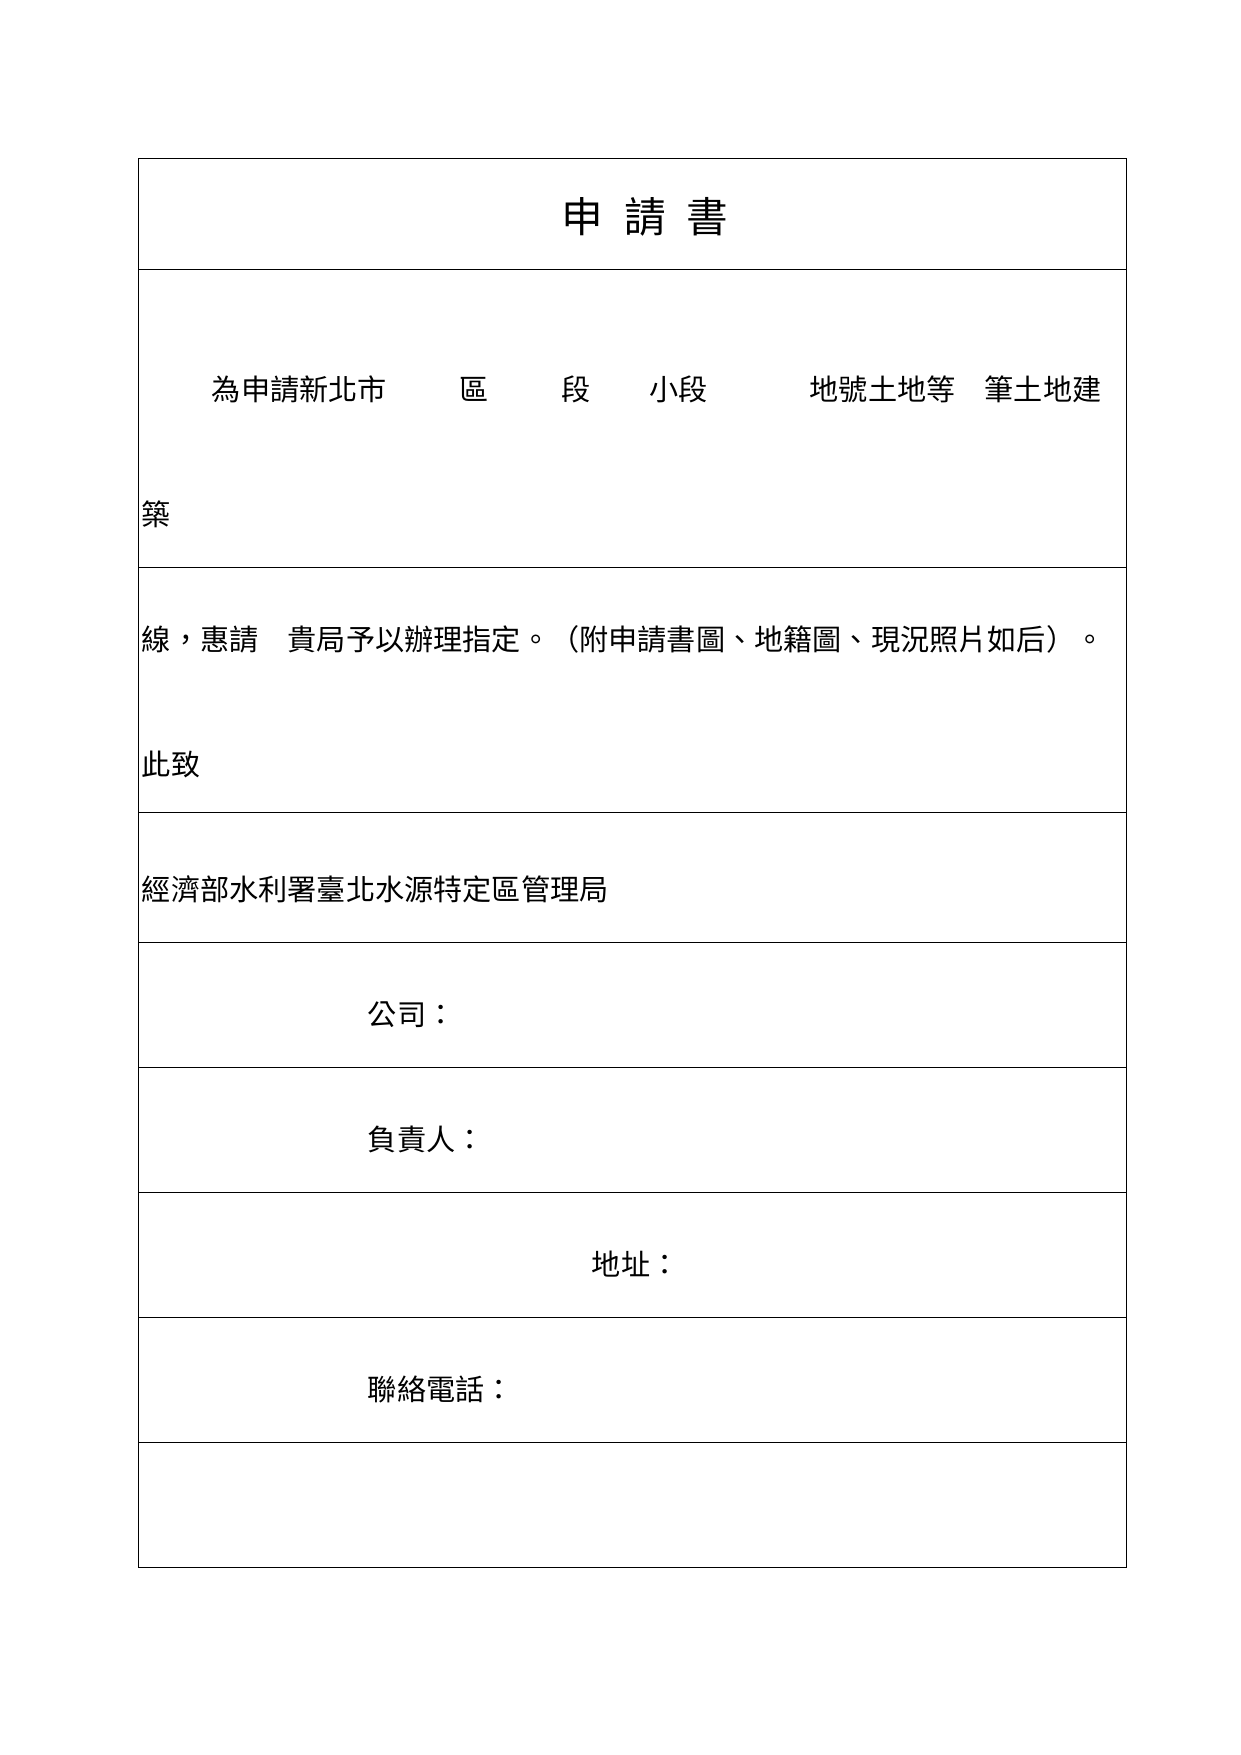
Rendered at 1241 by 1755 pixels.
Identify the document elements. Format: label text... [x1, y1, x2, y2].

table_header 申 請 書 [139, 159, 1126, 269]
table_cell 為申請新北市 區 段 小段 地號土地等 筆土地建築 [139, 270, 1126, 567]
table_cell 經濟部水利署臺北水源特定區管理局 [139, 813, 1126, 942]
table_cell 公司： [139, 943, 1126, 1067]
table_cell [139, 1443, 1126, 1567]
table_cell 負責人： [139, 1068, 1126, 1192]
table_cell 線，惠請 貴局予以辦理指定。（附申請書圖、地籍圖、現況照片如后）。此致 [139, 568, 1126, 812]
table_cell 聯絡電話： [139, 1318, 1126, 1442]
table_cell 地址： [139, 1193, 1126, 1317]
